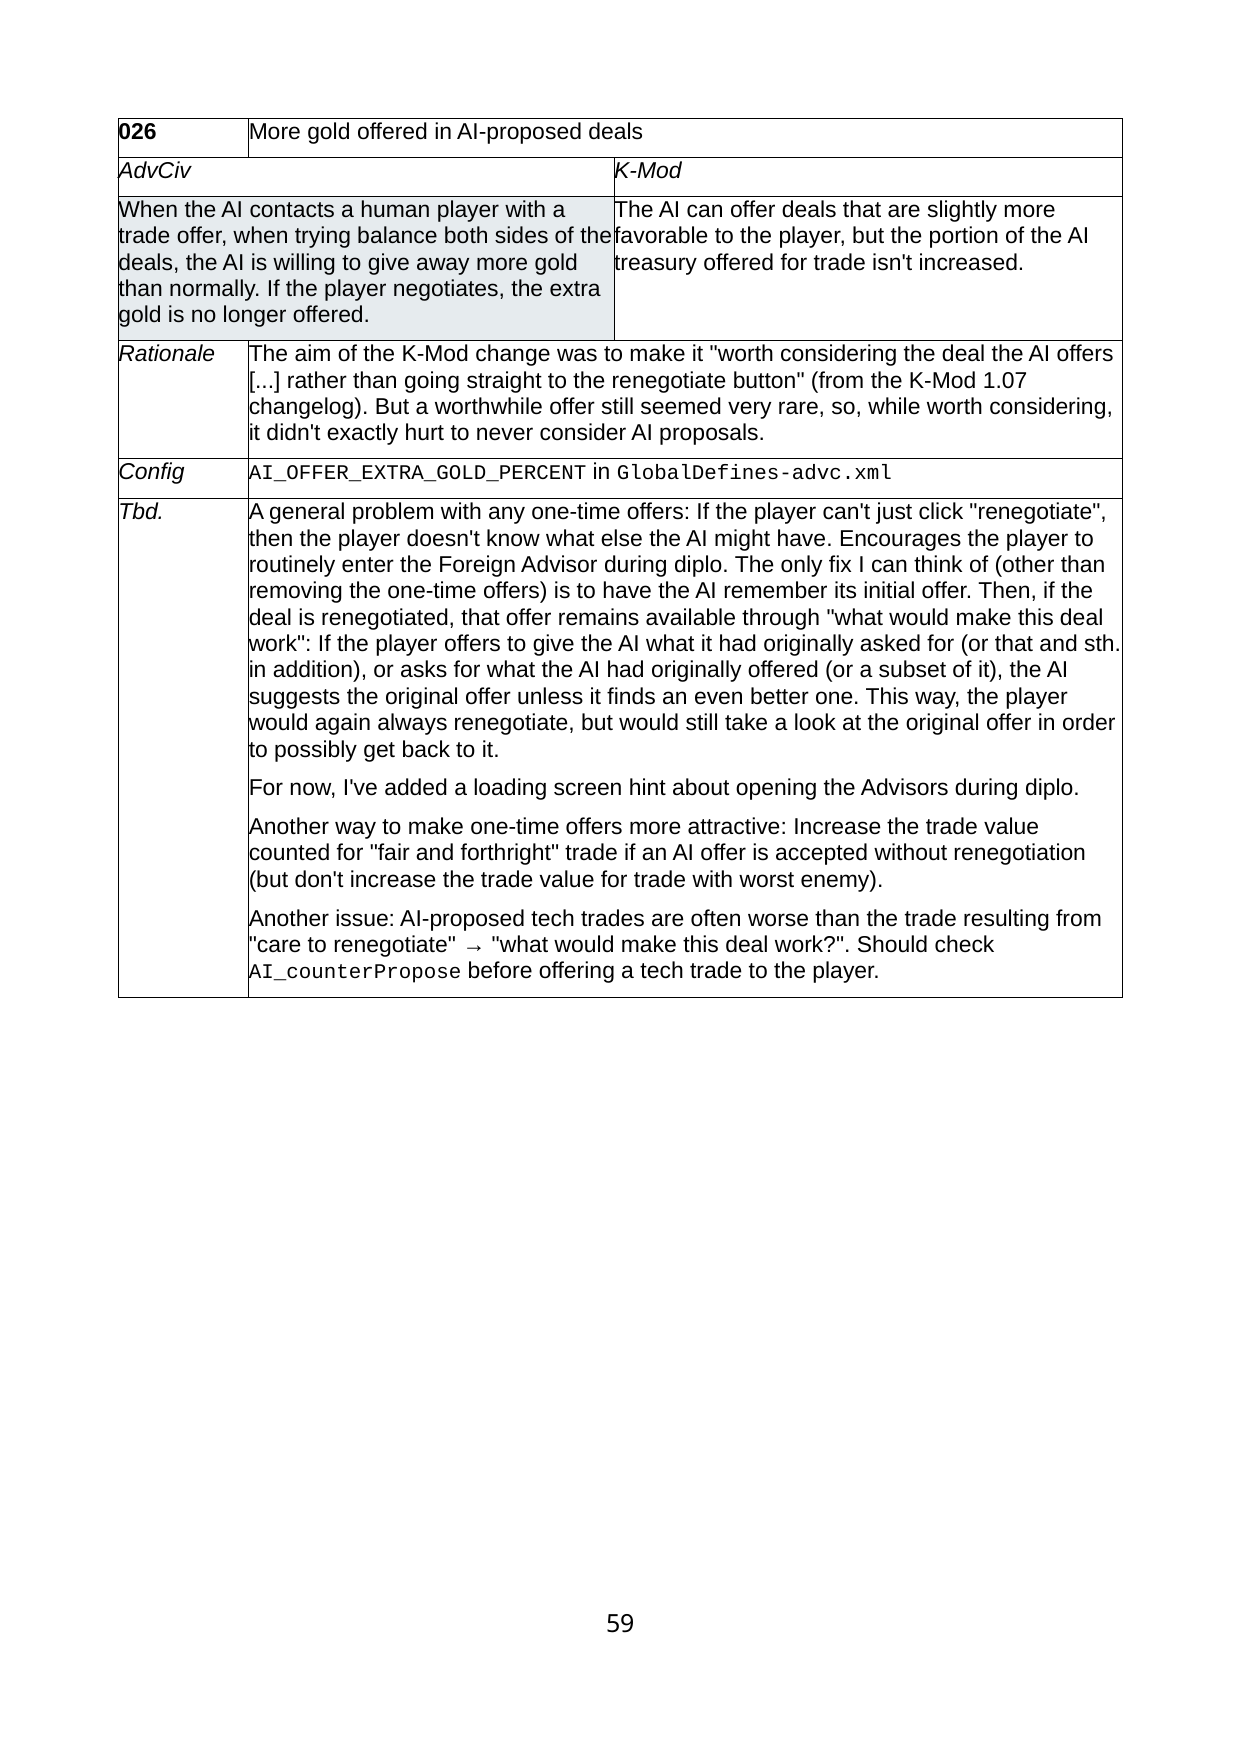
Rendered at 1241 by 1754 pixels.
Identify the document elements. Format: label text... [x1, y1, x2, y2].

table_cell Config [119, 459, 248, 498]
table_header More gold offered in AI-proposed deals [249, 119, 1122, 157]
table_cell Rationale [119, 341, 248, 458]
table_cell AdvCiv [119, 158, 614, 196]
table_cell A general problem with any one-time offers: If the player can't just click "renegotiate", then the player doesn't know what else the AI might have. Encourages the player to routinely enter the Foreign Advisor during diplo. The only fix I can think of (other than removing the one-time offers) is to have the AI remember its initial offer. Then, if the deal is renegotiated, that offer remains available through "what would make this deal work": If the player offers to give the AI what it had originally asked for (or that and sth. in addition), or asks for what the AI had originally offered (or a subset of it), the AI suggests the original offer unless it finds an even better one. This way, the player would again always renegotiate, but would still take a look at the original offer in order to possibly get back to it. For now, I've added a loading screen hint about opening the Advisors during diplo. Another way to make one-time offers more attractive: Increase the trade value counted for "fair and forthright" trade if an AI offer is accepted without renegotiation (but don't increase the trade value for trade with worst enemy). Another issue: AI-proposed tech trades are often worse than the trade resulting from "care to renegotiate" → "what would make this deal work?". Should check AI_counterPropose before offering a tech trade to the player. [249, 499, 1122, 997]
table_cell Tbd. [119, 499, 248, 997]
table_cell The aim of the K-Mod change was to make it "worth considering the deal the AI offers [...] rather than going straight to the renegotiate button" (from the K-Mod 1.07 changelog). But a worthwhile offer still seemed very rare, so, while worth considering, it didn't exactly hurt to never consider AI proposals. [249, 341, 1122, 458]
table_cell The AI can offer deals that are slightly more favorable to the player, but the portion of the AI treasury offered for trade isn't increased. [615, 197, 1122, 340]
table_cell K-Mod [615, 158, 1122, 196]
table_cell AI_OFFER_EXTRA_GOLD_PERCENT in GlobalDefines-advc.xml [249, 459, 1122, 498]
table_cell When the AI contacts a human player with a trade offer, when trying balance both sides of the deals, the AI is willing to give away more gold than normally. If the player negotiates, the extra gold is no longer offered. [119, 197, 614, 340]
table_header 026 [119, 119, 248, 157]
